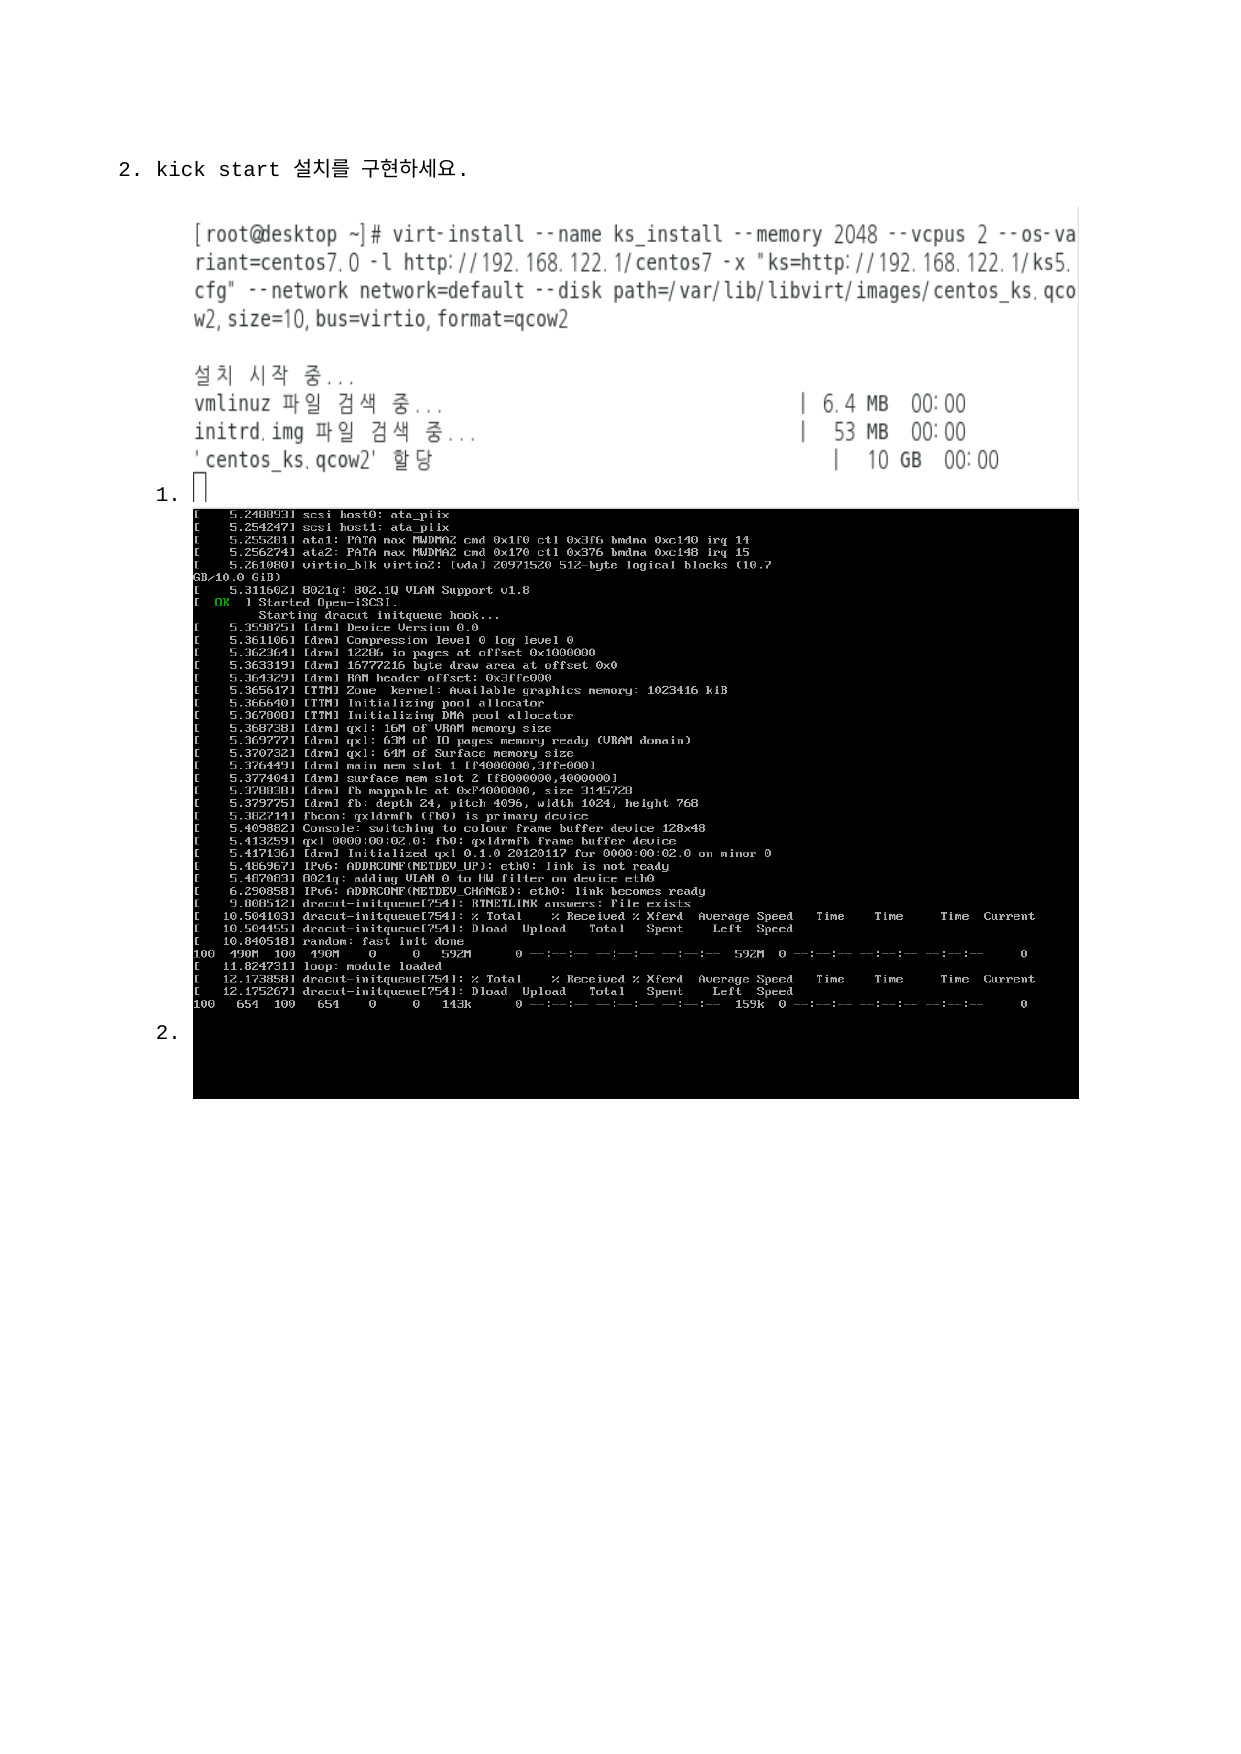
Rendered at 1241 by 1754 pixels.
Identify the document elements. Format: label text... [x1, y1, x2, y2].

text 2. kick start 설치를 구현하세요. [118, 152, 1122, 183]
picture [193, 206, 1079, 502]
picture [193, 507, 1079, 1099]
